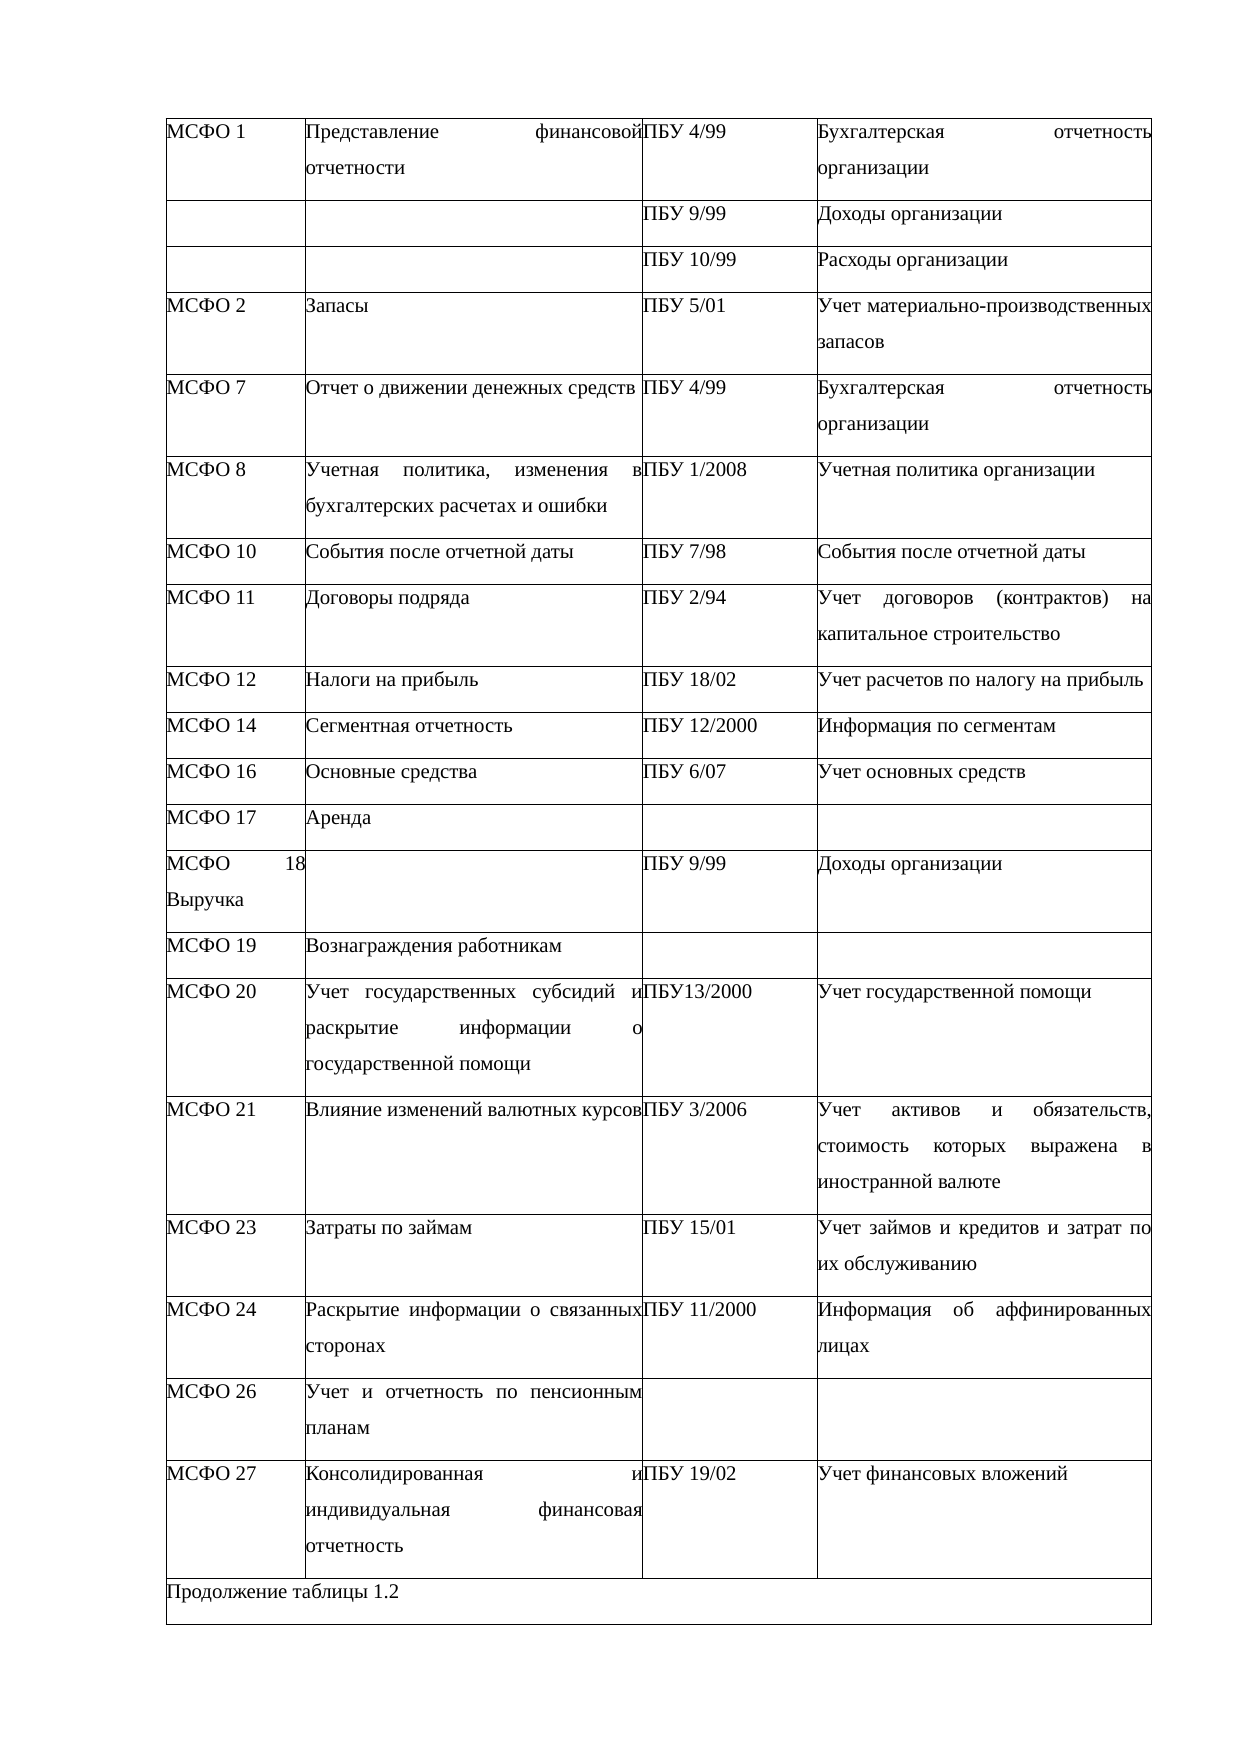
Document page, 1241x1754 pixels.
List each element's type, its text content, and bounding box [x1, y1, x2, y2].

table_cell Основные средства [306, 759, 642, 804]
table_cell [306, 201, 642, 246]
table_cell Бухгалтерская отчетность организации [818, 119, 1151, 200]
table_cell [167, 247, 305, 292]
table_cell Учет финансовых вложений [818, 1461, 1151, 1577]
table_cell МСФО 17 [167, 805, 305, 849]
table_cell ПБУ 15/01 [643, 1215, 817, 1296]
table_cell Договоры подряда [306, 585, 642, 666]
table_cell [306, 247, 642, 292]
table_cell Учетная политика организации [818, 457, 1151, 538]
table_cell События после отчетной даты [818, 539, 1151, 584]
table_cell ПБУ 19/02 [643, 1461, 817, 1577]
table_cell Бухгалтерская отчетность организации [818, 375, 1151, 456]
table_cell ПБУ 12/2000 [643, 713, 817, 758]
table_cell МСФО 23 [167, 1215, 305, 1296]
table_cell [306, 851, 642, 932]
table_cell ПБУ 1/2008 [643, 457, 817, 538]
table_cell МСФО 14 [167, 713, 305, 758]
table_cell Консолидированная и индивидуальная финансовая отчетность [306, 1461, 642, 1577]
table_cell [643, 933, 817, 977]
table_cell [818, 933, 1151, 977]
table_cell МСФО 21 [167, 1097, 305, 1213]
table_cell Информация об аффинированных лицах [818, 1297, 1151, 1377]
table_cell [818, 805, 1151, 849]
table_cell [643, 1379, 817, 1459]
table_cell ПБУ13/2000 [643, 979, 817, 1096]
table_cell Вознаграждения работникам [306, 933, 642, 977]
table_cell Учет займов и кредитов и затрат по их обслуживанию [818, 1215, 1151, 1296]
table_cell МСФО 2 [167, 293, 305, 374]
table_cell ПБУ 6/07 [643, 759, 817, 804]
table_cell ПБУ 4/99 [643, 119, 817, 200]
table_cell Учет государственной помощи [818, 979, 1151, 1096]
table_cell События после отчетной даты [306, 539, 642, 584]
table_cell ПБУ 9/99 [643, 201, 817, 246]
table_cell [643, 805, 817, 849]
table_cell Влияние изменений валютных курсов [306, 1097, 642, 1213]
table_cell ПБУ 3/2006 [643, 1097, 817, 1213]
table_cell МСФО 26 [167, 1379, 305, 1459]
table_cell ПБУ 11/2000 [643, 1297, 817, 1377]
table_cell МСФО 1 [167, 119, 305, 200]
table_cell МСФО 11 [167, 585, 305, 666]
table_cell Расходы организации [818, 247, 1151, 292]
table_cell [818, 1379, 1151, 1459]
table_cell ПБУ 10/99 [643, 247, 817, 292]
table_cell Аренда [306, 805, 642, 849]
table_cell Отчет о движении денежных средств [306, 375, 642, 456]
table_cell МСФО 7 [167, 375, 305, 456]
table_cell Учет материально-производственных запасов [818, 293, 1151, 374]
table_cell Продолжение таблицы 1.2 [167, 1579, 1151, 1623]
table_cell МСФО 19 [167, 933, 305, 977]
table_cell Информация по сегментам [818, 713, 1151, 758]
table_cell Налоги на прибыль [306, 667, 642, 712]
table_cell Раскрытие информации о связанных сторонах [306, 1297, 642, 1377]
table_cell МСФО 16 [167, 759, 305, 804]
table_cell [167, 201, 305, 246]
table_cell Учет активов и обязательств, стоимость которых выражена в иностранной валюте [818, 1097, 1151, 1213]
table_cell Учет расчетов по налогу на прибыль [818, 667, 1151, 712]
table_cell Сегментная отчетность [306, 713, 642, 758]
table_cell ПБУ 18/02 [643, 667, 817, 712]
table_cell МСФО 10 [167, 539, 305, 584]
table_cell ПБУ 7/98 [643, 539, 817, 584]
table_cell Учет основных средств [818, 759, 1151, 804]
table_cell МСФО 18 Выручка [167, 851, 305, 932]
table_cell МСФО 8 [167, 457, 305, 538]
table_cell ПБУ 9/99 [643, 851, 817, 932]
table_cell Учет договоров (контрактов) на капитальное строительство [818, 585, 1151, 666]
table_cell Учетная политика, изменения в бухгалтерских расчетах и ошибки [306, 457, 642, 538]
table_cell ПБУ 5/01 [643, 293, 817, 374]
table_cell Представление финансовой отчетности [306, 119, 642, 200]
table_cell ПБУ 4/99 [643, 375, 817, 456]
table_cell Учет и отчетность по пенсионным планам [306, 1379, 642, 1459]
table_cell Запасы [306, 293, 642, 374]
table_cell МСФО 12 [167, 667, 305, 712]
table_cell МСФО 24 [167, 1297, 305, 1377]
table_cell МСФО 27 [167, 1461, 305, 1577]
table_cell МСФО 20 [167, 979, 305, 1096]
table_cell ПБУ 2/94 [643, 585, 817, 666]
table_cell Учет государственных субсидий и раскрытие информации о государственной помощи [306, 979, 642, 1096]
table_cell Затраты по займам [306, 1215, 642, 1296]
table_cell Доходы организации [818, 201, 1151, 246]
table_cell Доходы организации [818, 851, 1151, 932]
